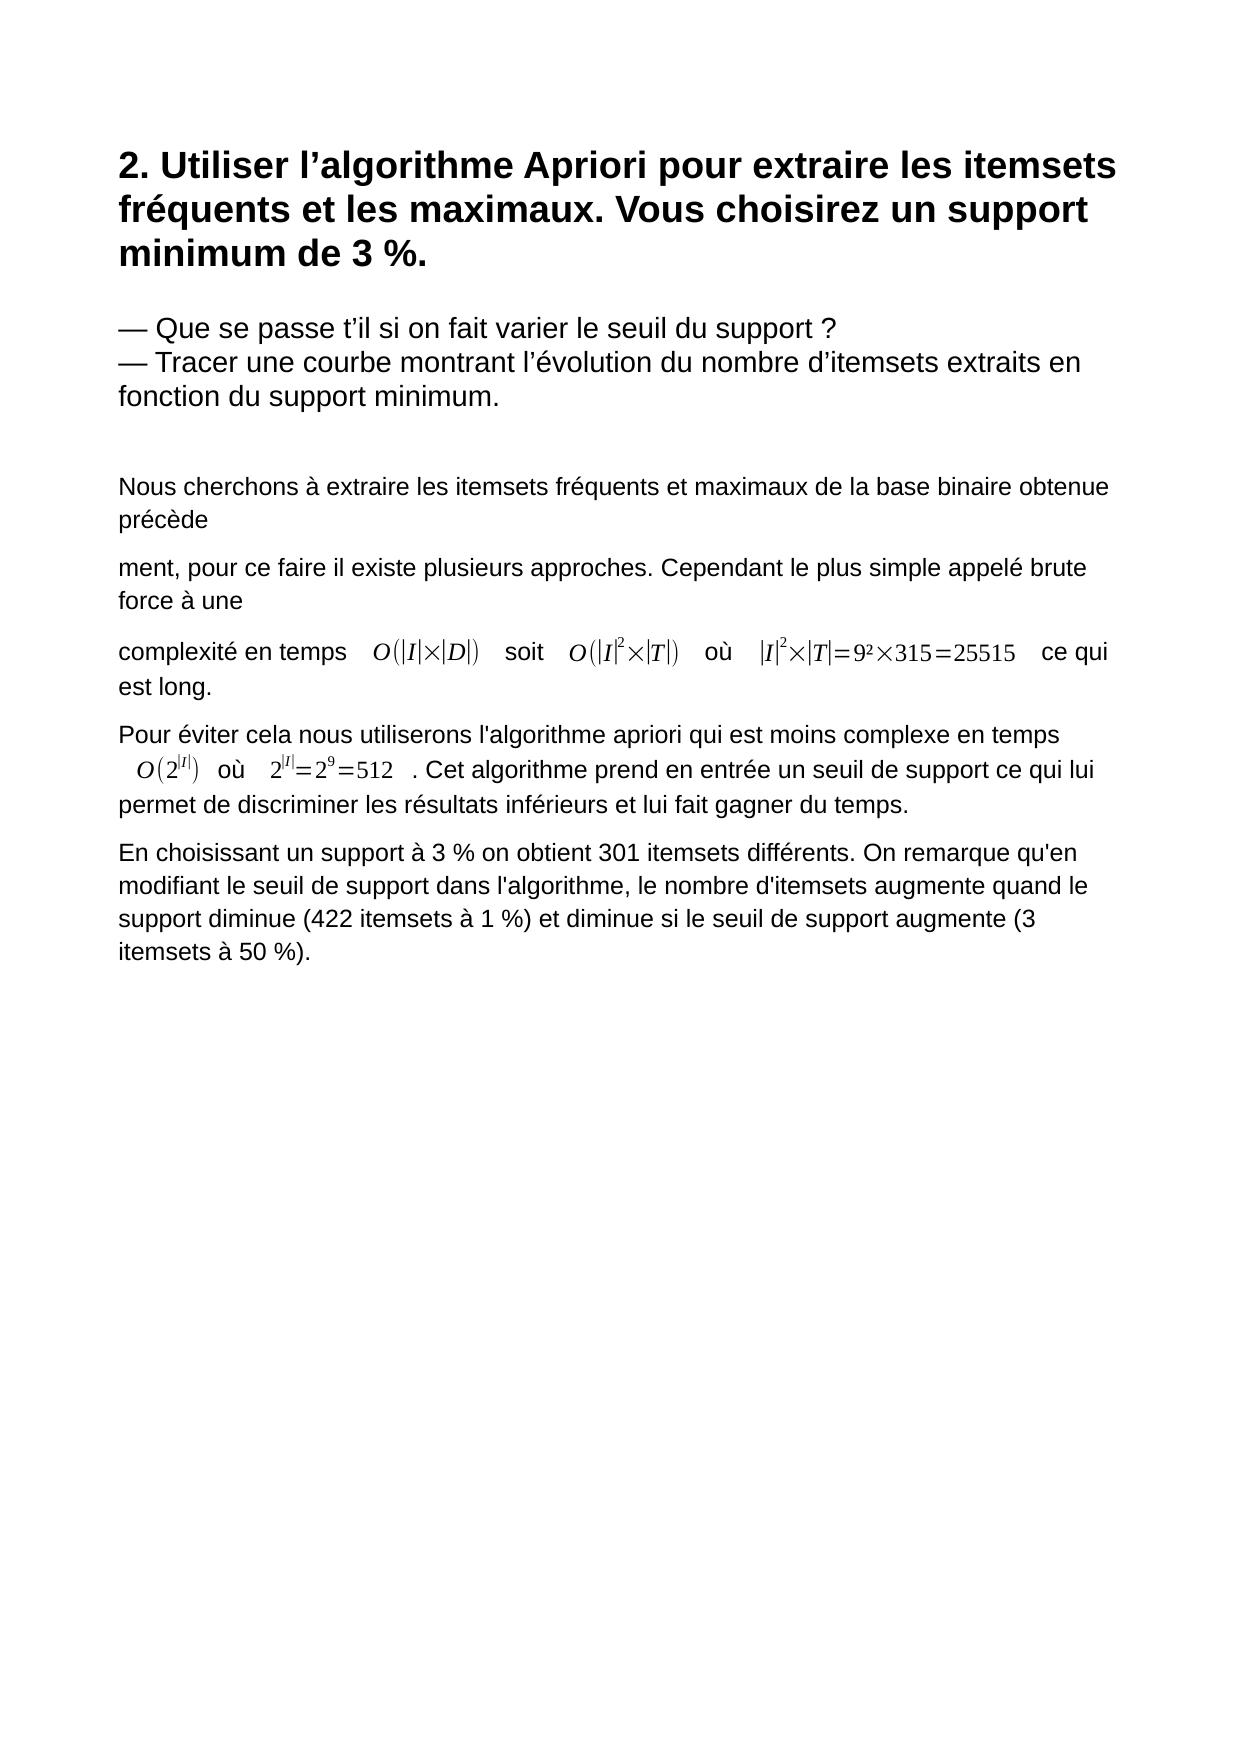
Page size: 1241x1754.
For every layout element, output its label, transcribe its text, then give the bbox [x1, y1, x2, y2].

subtitle — Que se passe t’il si on fait varier le seuil du support ? — Tracer une courbe montrant l’évolution du nombre d’itemsets extraits en fonction du support minimum. [118, 312, 1122, 412]
text En choisissant un support à 3 % on obtient 301 itemsets différents. On remarque qu'en modifiant le seuil de support dans l'algorithme, le nombre d'itemsets augmente quand le support diminue (422 itemsets à 1 %) et diminue si le seuil de support augmente (3 itemsets à 50 %). [118, 838, 1122, 966]
text Pour éviter cela nous utiliserons l'algorithme apriori qui est moins complexe en temps où . Cet algorithme prend en entrée un seuil de support ce qui lui permet de discriminer les résultats inférieurs et lui fait gagner du temps. [118, 720, 1122, 819]
subtitle 2. Utiliser l’algorithme Apriori pour extraire les itemsets fréquents et les maximaux. Vous choisirez un support minimum de 3 %. [118, 143, 1122, 274]
text ment, pour ce faire il existe plusieurs approches. Cependant le plus simple appelé brute force à une [118, 553, 1122, 615]
text complexité en temps soit où ce qui est long. [118, 633, 1122, 701]
text Nous cherchons à extraire les itemsets fréquents et maximaux de la base binaire obtenue précède [118, 472, 1122, 534]
